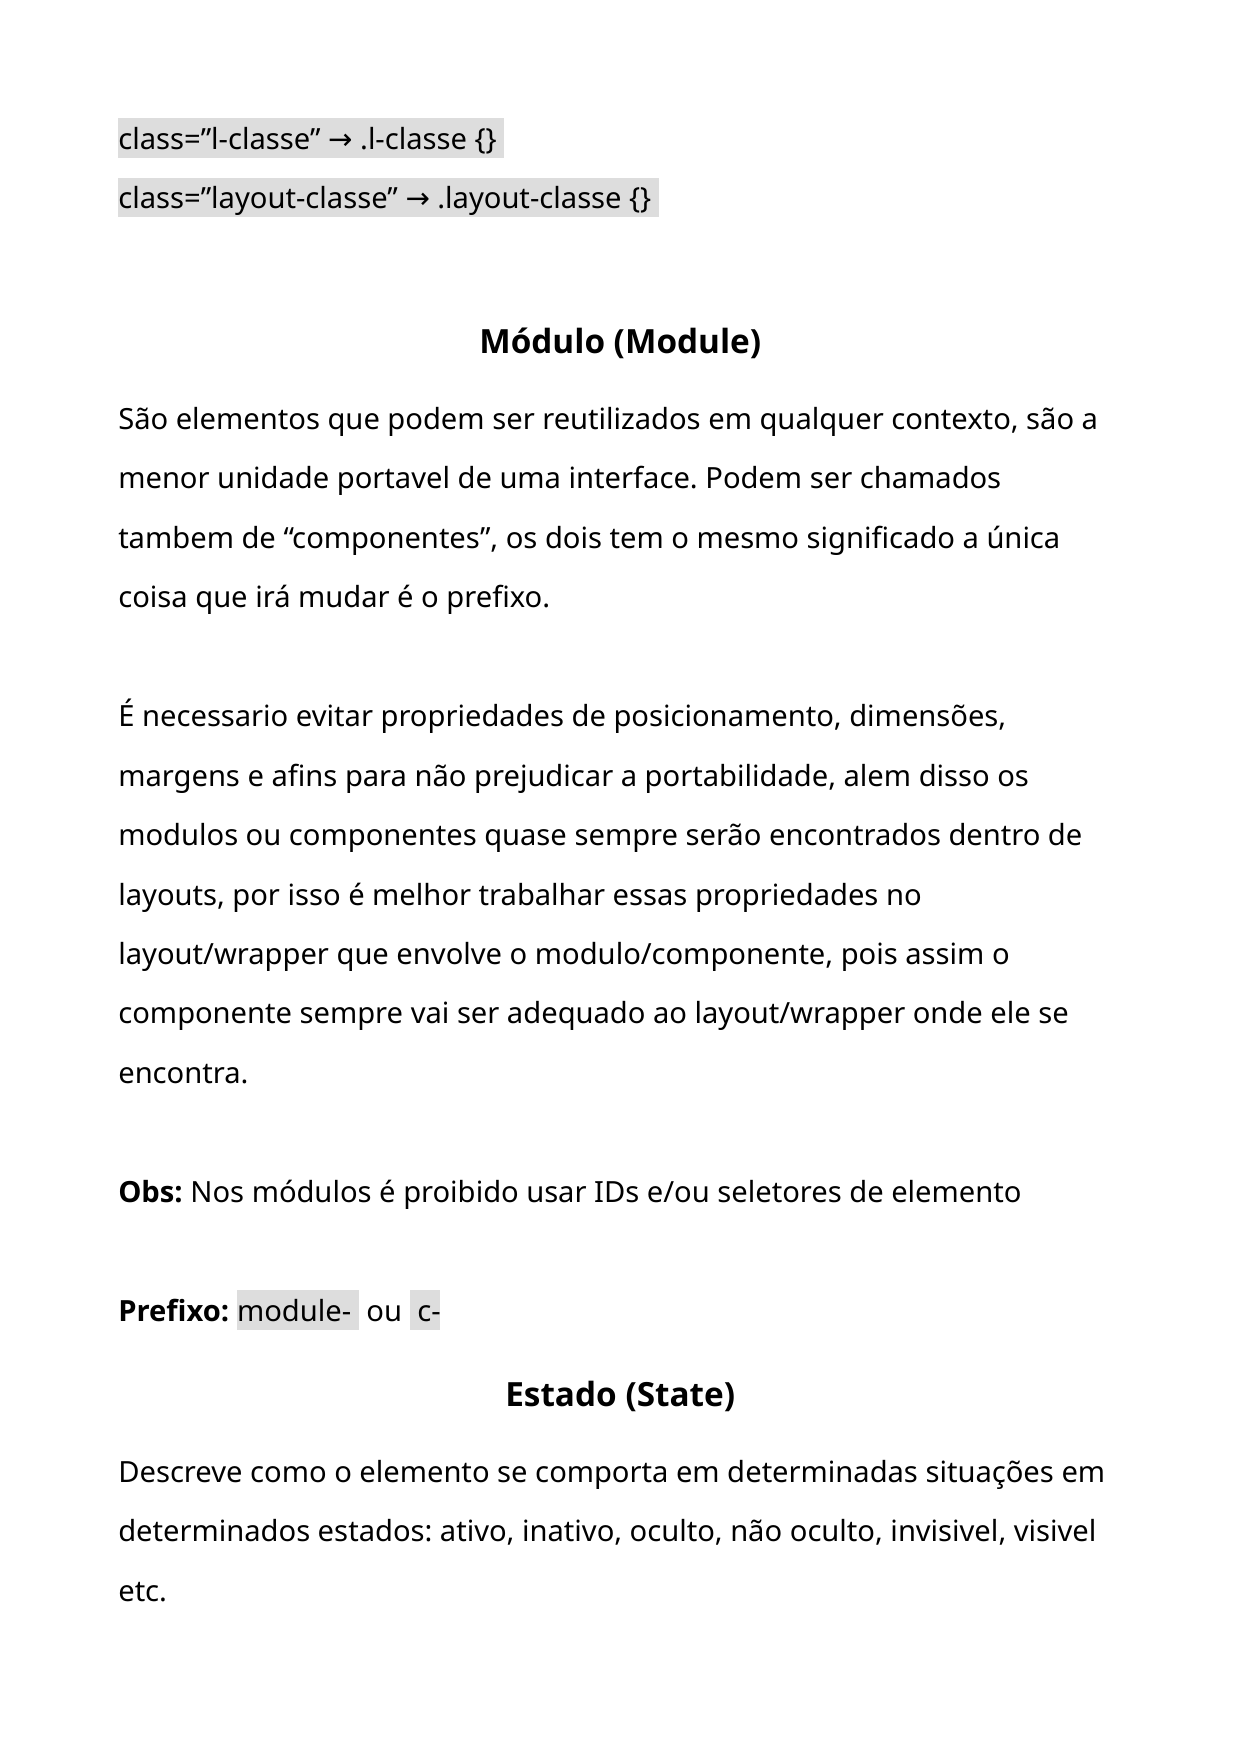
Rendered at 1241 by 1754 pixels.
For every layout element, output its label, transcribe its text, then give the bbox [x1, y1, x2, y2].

text É necessario evitar propriedades de posicionamento, dimensões, margens e afins para não prejudicar a portabilidade, alem disso os modulos ou componentes quase sempre serão encontrados dentro de layouts, por isso é melhor trabalhar essas propriedades no layout/wrapper que envolve o modulo/componente, pois assim o componente sempre vai ser adequado ao layout/wrapper onde ele se encontra. [118, 695, 1122, 1092]
text class=”l-classe” → .l-classe {} [118, 118, 1122, 158]
subtitle Módulo (Module) [118, 317, 1122, 363]
text Obs: Nos módulos é proibido usar IDs e/ou seletores de elemento [118, 1171, 1122, 1211]
text São elementos que podem ser reutilizados em qualquer contexto, são a menor unidade portavel de uma interface. Podem ser chamados tambem de “componentes”, os dois tem o mesmo significado a única coisa que irá mudar é o prefixo. [118, 398, 1122, 616]
text Prefixo: module- ou c- [118, 1290, 1122, 1330]
text class=”layout-classe” → .layout-classe {} [118, 178, 1122, 217]
text Descreve como o elemento se comporta em determinadas situações em determinados estados: ativo, inativo, oculto, não oculto, invisivel, visivel etc. [118, 1451, 1122, 1610]
subtitle Estado (State) [118, 1371, 1122, 1416]
